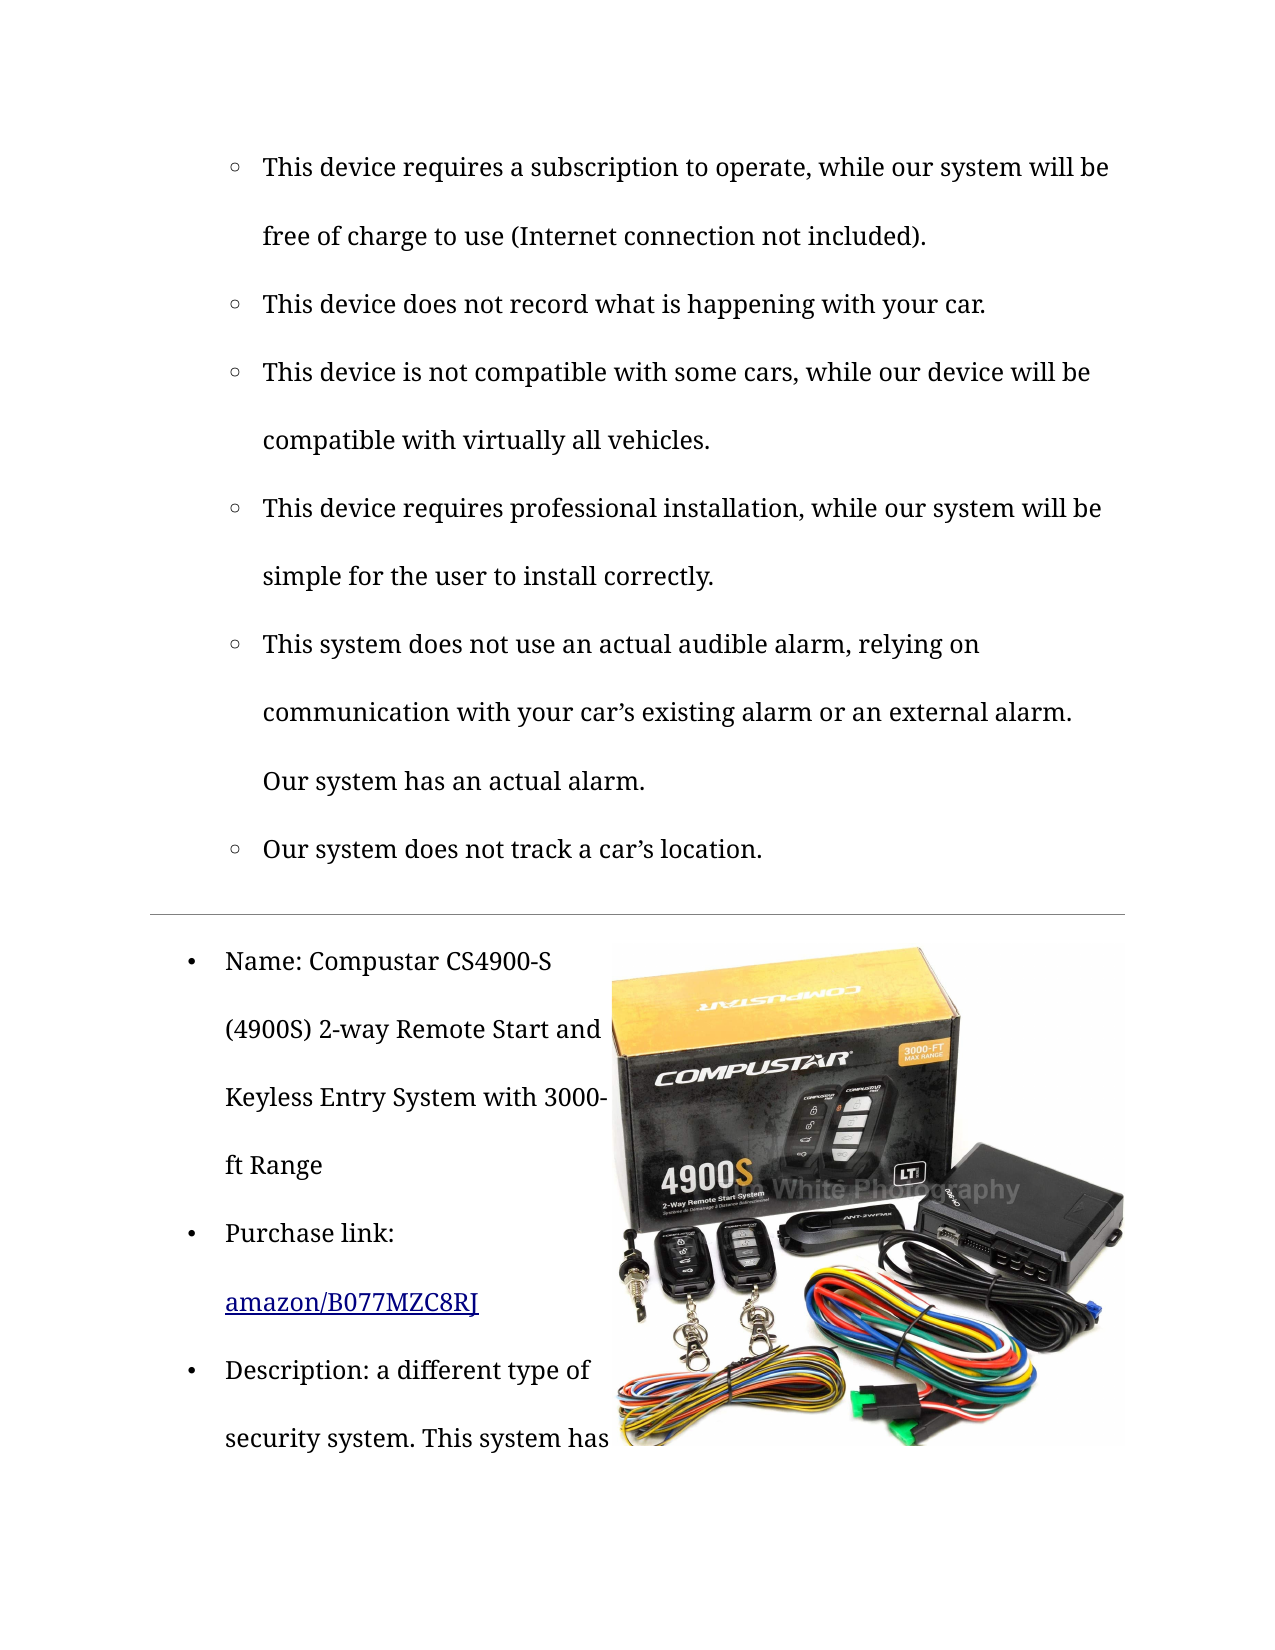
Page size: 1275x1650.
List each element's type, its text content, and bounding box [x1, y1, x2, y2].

picture [611, 943, 1125, 1446]
list Purchase link: amazon/B077MZC8RJ [187, 1216, 611, 1318]
list Name: Compustar CS4900-S (4900S) 2-way Remote Start and Keyless Entry System with 3000-ft Range [187, 944, 611, 1182]
list Description: a different type of security system. This system has [187, 1352, 1125, 1454]
list This device does not record what is happening with your car. [225, 286, 1125, 320]
list Our system does not track a car’s location. [225, 831, 1125, 865]
list This device is not compatible with some cars, while our device will be compatible with virtually all vehicles. [225, 354, 1125, 457]
list This device requires a subscription to operate, while our system will be free of charge to use (Internet connection not included). [225, 150, 1125, 252]
list This device requires professional installation, while our system will be simple for the user to install correctly. [225, 491, 1125, 593]
list This system does not use an actual audible alarm, relying on communication with your car’s existing alarm or an external alarm. Our system has an actual alarm. [225, 627, 1125, 797]
